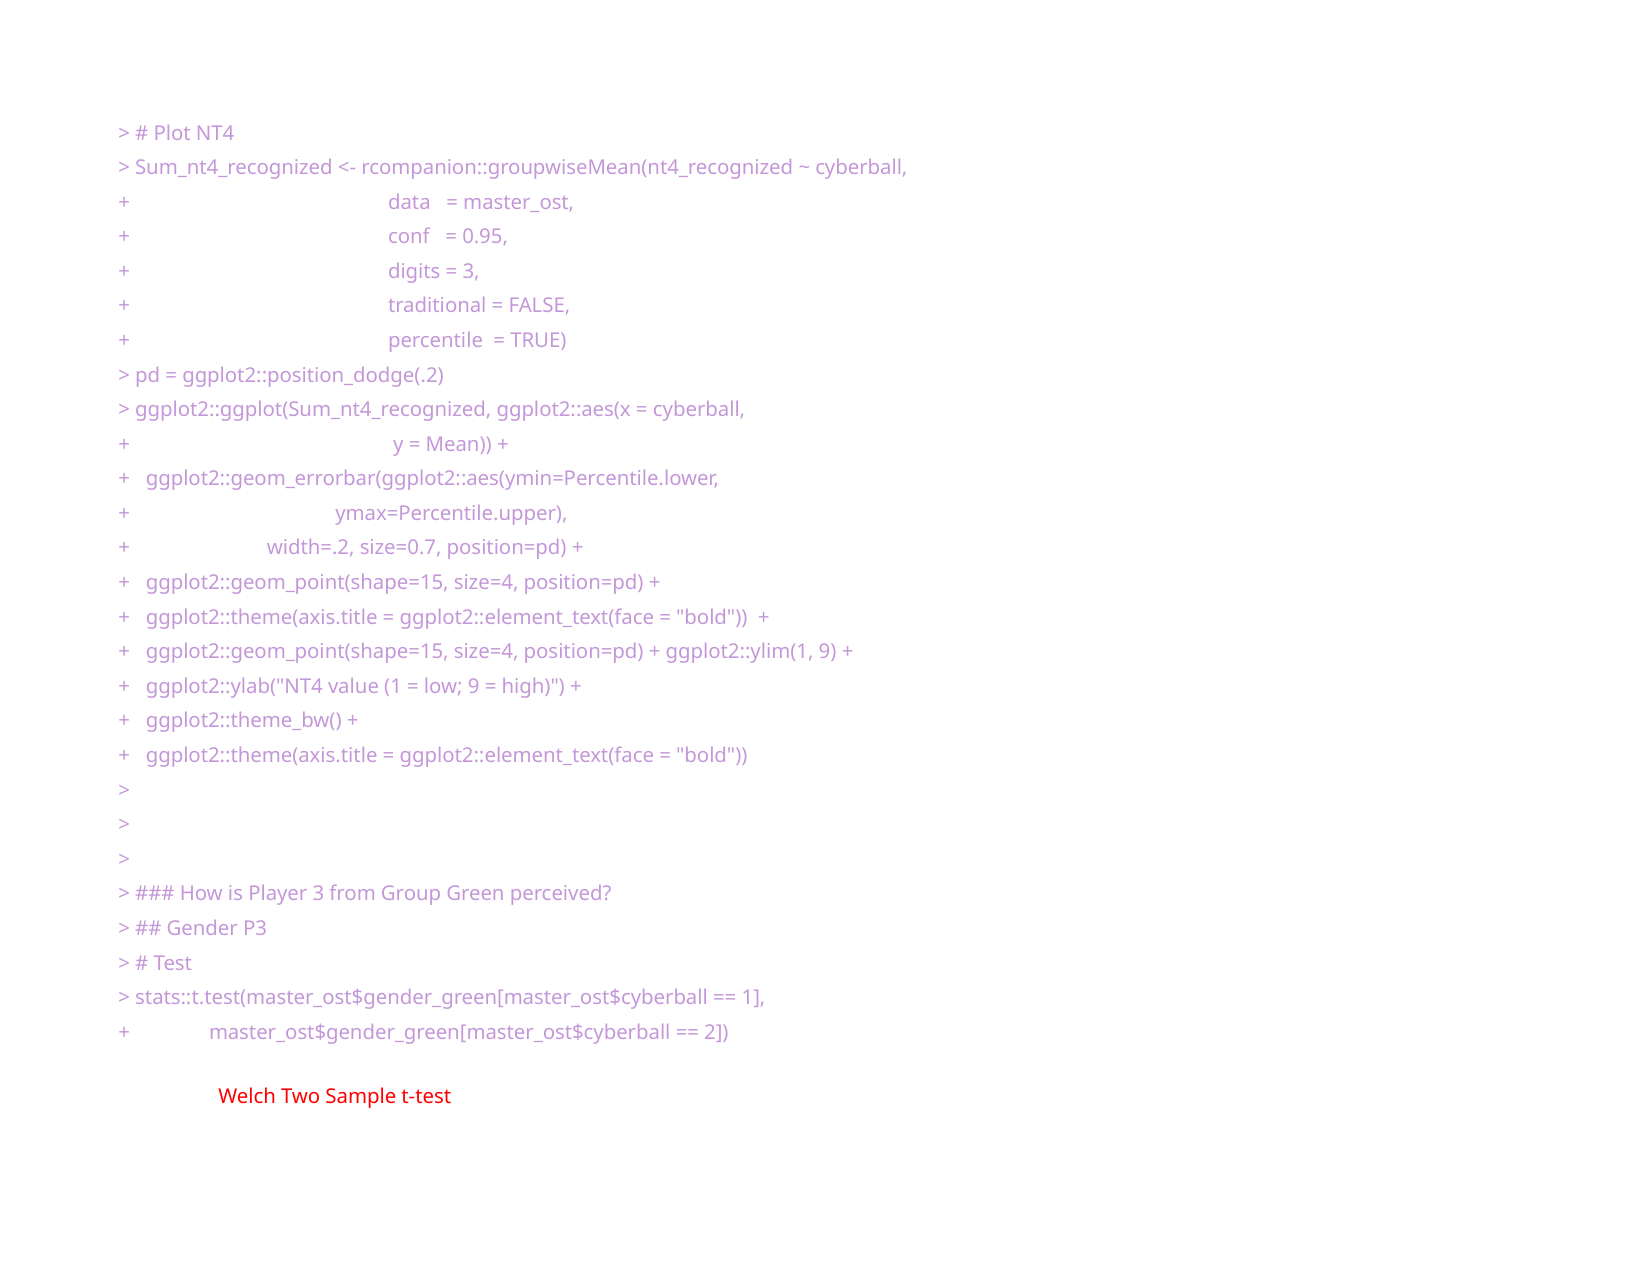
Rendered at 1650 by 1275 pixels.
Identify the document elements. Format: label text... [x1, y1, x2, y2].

text + ymax=Percentile.upper), [118, 498, 1532, 526]
text > [118, 844, 1532, 872]
text + width=.2, size=0.7, position=pd) + [118, 533, 1532, 561]
text + ggplot2::geom_point(shape=15, size=4, position=pd) + [118, 568, 1532, 595]
text > Sum_nt4_recognized <- rcompanion::groupwiseMean(nt4_recognized ~ cyberball, [118, 153, 1532, 180]
text + ggplot2::theme_bw() + [118, 706, 1532, 734]
text + ggplot2::theme(axis.title = ggplot2::element_text(face = "bold")) + [118, 602, 1532, 630]
text + ggplot2::geom_point(shape=15, size=4, position=pd) + ggplot2::ylim(1, 9) + [118, 637, 1532, 664]
text + ggplot2::theme(axis.title = ggplot2::element_text(face = "bold")) [118, 741, 1532, 768]
text > ggplot2::ggplot(Sum_nt4_recognized, ggplot2::aes(x = cyberball, [118, 395, 1532, 422]
text + data = master_ost, [118, 187, 1532, 215]
text + traditional = FALSE, [118, 291, 1532, 319]
text > [118, 775, 1532, 803]
text + digits = 3, [118, 256, 1532, 284]
text > [118, 810, 1532, 837]
text > ## Gender P3 [118, 913, 1532, 941]
text + master_ost$gender_green[master_ost$cyberball == 2]) [118, 1017, 1532, 1045]
text > # Test [118, 948, 1532, 976]
text > # Plot NT4 [118, 118, 1532, 146]
text > pd = ggplot2::position_dodge(.2) [118, 360, 1532, 388]
text + ggplot2::ylab("NT4 value (1 = low; 9 = high)") + [118, 671, 1532, 699]
text > ### How is Player 3 from Group Green perceived? [118, 879, 1532, 907]
text Welch Two Sample t-test [118, 1081, 1532, 1109]
text + ggplot2::geom_errorbar(ggplot2::aes(ymin=Percentile.lower, [118, 464, 1532, 492]
text > stats::t.test(master_ost$gender_green[master_ost$cyberball == 1], [118, 983, 1532, 1010]
text + conf = 0.95, [118, 222, 1532, 249]
text + percentile = TRUE) [118, 326, 1532, 353]
text + y = Mean)) + [118, 429, 1532, 457]
